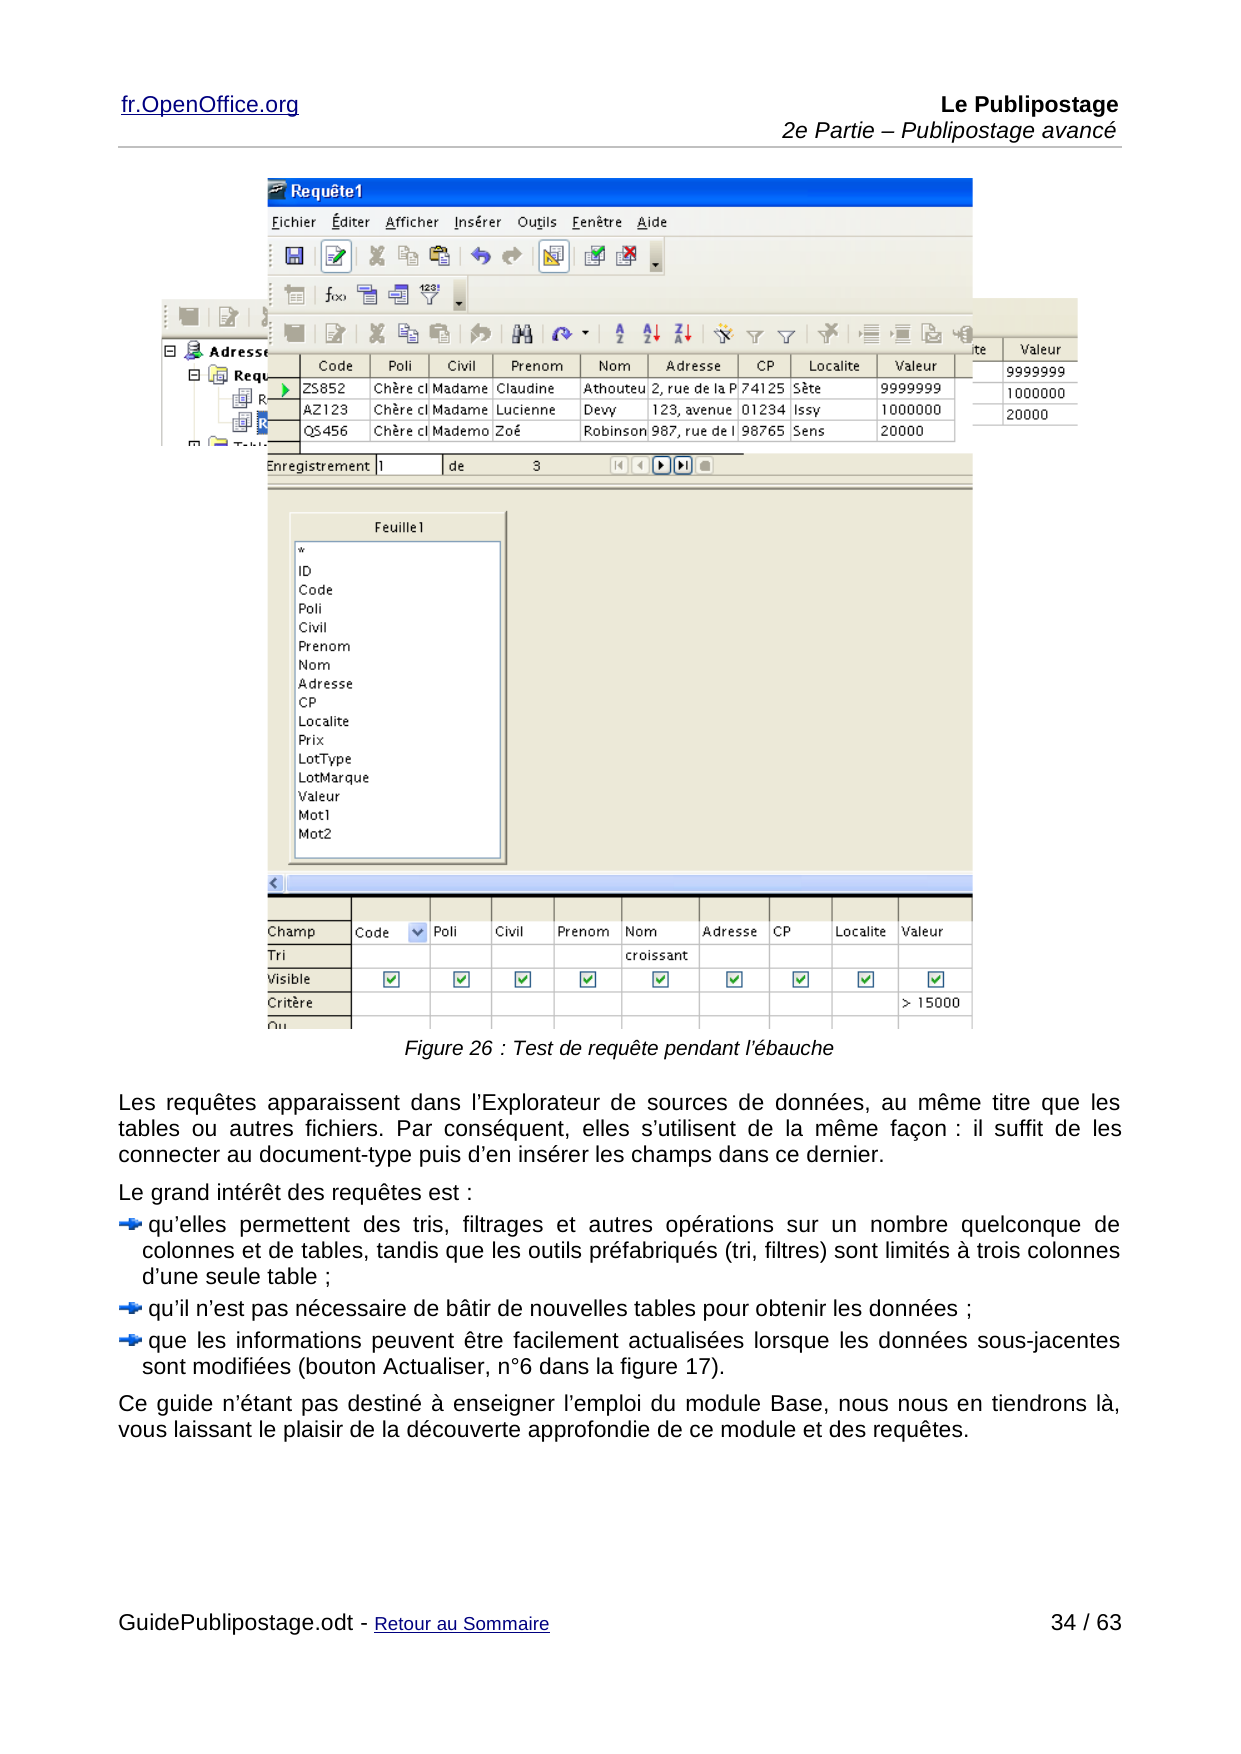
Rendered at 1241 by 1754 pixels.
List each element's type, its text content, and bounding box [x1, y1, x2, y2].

list qu’il n’est pas nécessaire de bâtir de nouvelles tables pour obtenir les données ; [118, 1295, 1122, 1321]
picture [161, 178, 1079, 1029]
list qu’elles permettent des tris, filtrages et autres opérations sur un nombre quelconque de colonnes et de tables, tandis que les outils préfabriqués (tri, filtres) sont limités à trois colonnes d’une seule table ; [118, 1211, 1122, 1289]
text Le grand intérêt des requêtes est : [118, 1179, 1122, 1205]
text Figure 27 : La requête dans le Navigateur de source de données [973, 446, 1079, 487]
picture [119, 1218, 142, 1230]
picture [119, 1334, 142, 1346]
text Figure 26 : Test de requête pendant l’ébauche [268, 1029, 973, 1059]
text Ce guide n’étant pas destiné à enseigner l’emploi du module Base, nous nous en tiendrons là, vous laissant le plaisir de la découverte approfondie de ce module et des requêtes. [118, 1391, 1122, 1443]
list que les informations peuvent être facilement actualisées lorsque les données sous-jacentes sont modifiées (bouton Actualiser, n°6 dans la figure 17). [118, 1327, 1122, 1379]
picture [119, 1302, 142, 1314]
text Les requêtes apparaissent dans l’Explorateur de sources de données, au même titre que les tables ou autres fichiers. Par conséquent, elles s’utilisent de la même façon : il suffit de les connecter au document-type puis d’en insérer les champs dans ce dernier. [118, 178, 1122, 1167]
text Figure 27 : La requête dans le Navigateur de source de données [162, 446, 267, 487]
